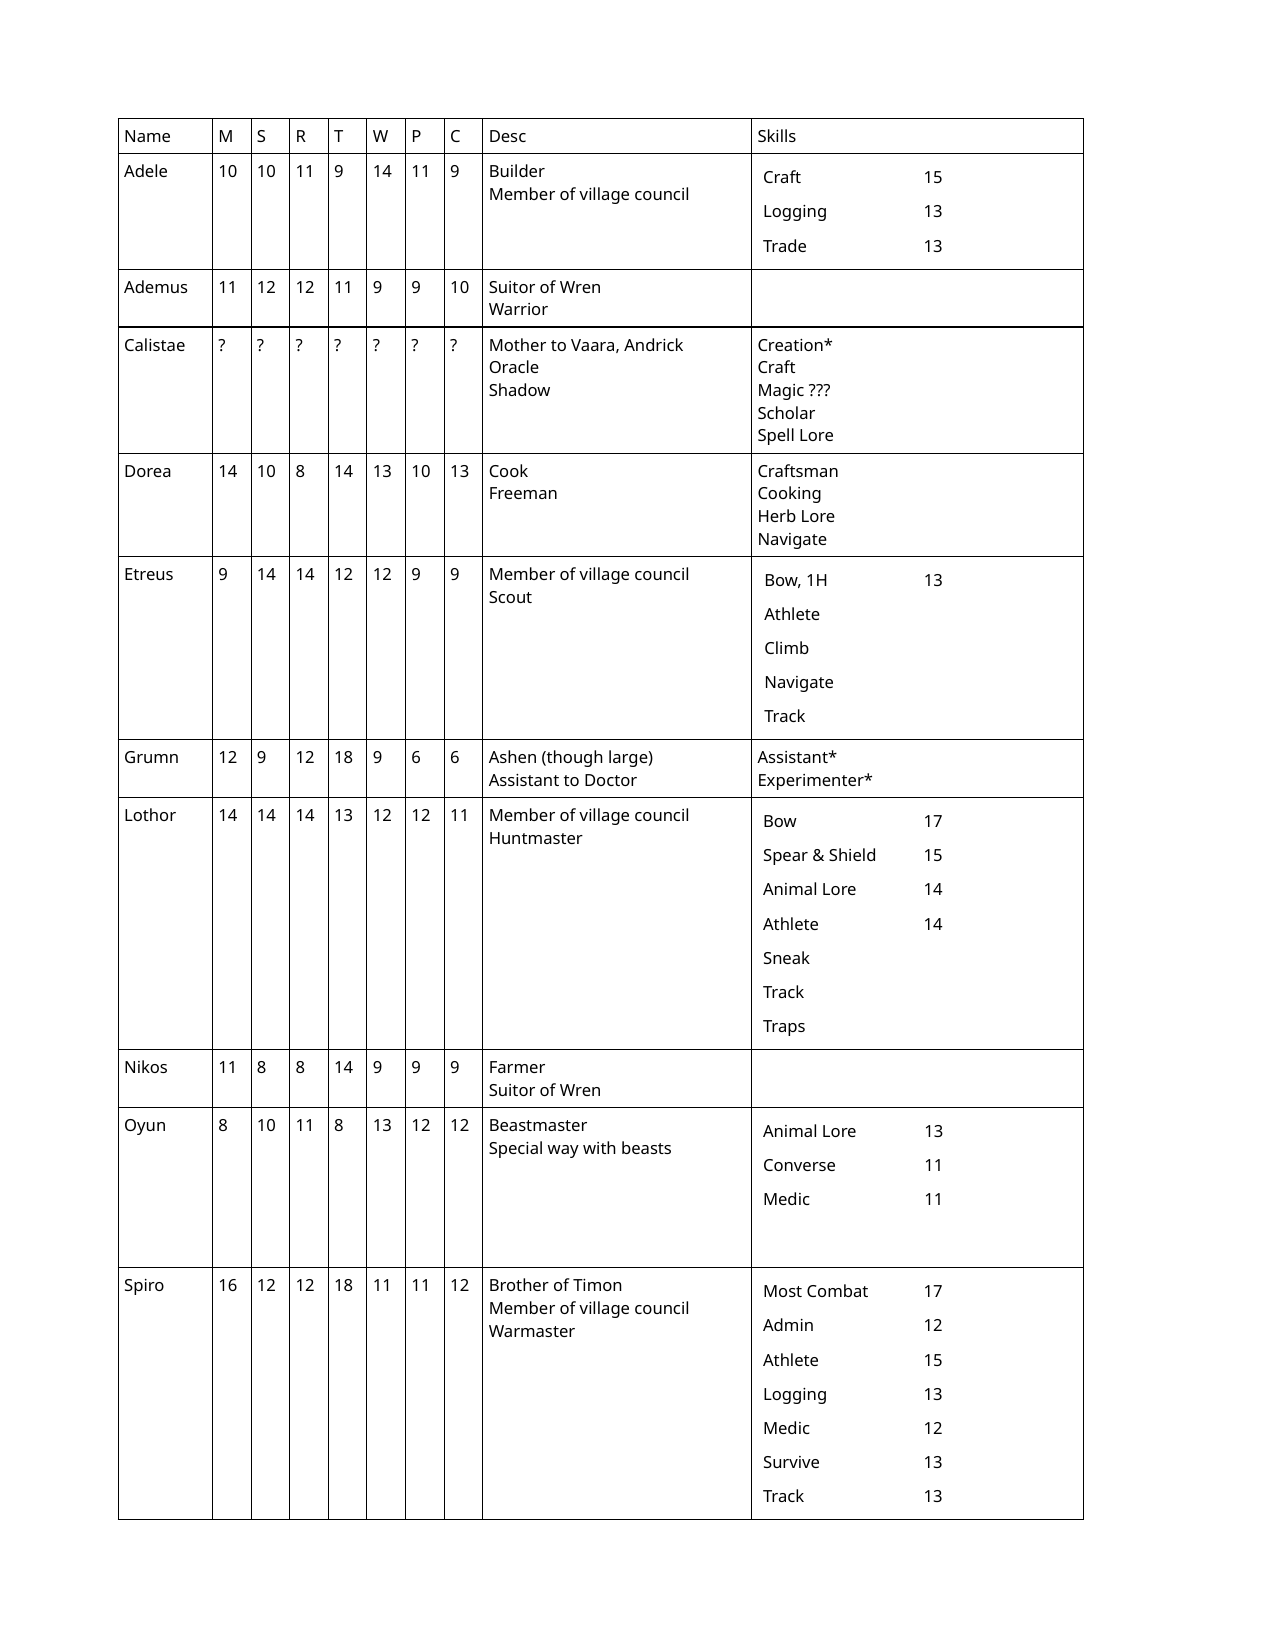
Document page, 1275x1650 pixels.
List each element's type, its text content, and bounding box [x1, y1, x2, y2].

table_header Craft [757, 160, 917, 194]
table_cell 11 [406, 154, 444, 268]
table_cell 13 [367, 454, 405, 556]
table_cell 14 [252, 557, 289, 739]
table_header 13 [919, 1114, 1078, 1148]
table_cell 16 [213, 1268, 251, 1519]
table_cell Etreus [119, 557, 212, 739]
table_header Name [119, 119, 212, 153]
table_cell 11 [329, 270, 366, 326]
table_cell Admin [757, 1308, 917, 1342]
table_header S [252, 119, 289, 153]
table_cell Builder Member of village council [483, 154, 751, 268]
table_cell 9 [329, 154, 366, 268]
table_header 17 [918, 804, 1078, 838]
table_cell Trade [757, 229, 917, 263]
table_cell 10 [252, 454, 289, 556]
table_cell 12 [252, 1268, 289, 1519]
table_cell Medic [757, 1182, 918, 1216]
table_cell 11 [290, 154, 328, 268]
table_cell 8 [213, 1108, 251, 1267]
table_cell ? [252, 328, 289, 452]
table_cell Oyun [119, 1108, 212, 1267]
table_cell 8 [329, 1108, 366, 1267]
table_cell 18 [329, 1268, 366, 1519]
table_cell 12 [290, 270, 328, 326]
table_cell [918, 941, 1078, 975]
table_cell [752, 1268, 1083, 1519]
table_cell ? [406, 328, 444, 452]
table_cell 12 [290, 740, 328, 797]
table_cell Logging [757, 194, 917, 228]
table_header Desc [483, 119, 751, 153]
table_cell 13 [918, 1445, 1078, 1479]
table_cell 18 [329, 740, 366, 797]
table_cell Scholar [757, 401, 917, 424]
table_cell Medic [757, 1411, 917, 1445]
table_header Creation* [757, 333, 917, 356]
table_cell 9 [367, 1050, 405, 1107]
table_cell 6 [406, 740, 444, 797]
table_cell Member of village council Scout [483, 557, 751, 739]
table_cell 11 [919, 1148, 1078, 1182]
table_cell Suitor of Wren Warrior [483, 270, 751, 326]
table_header R [290, 119, 328, 153]
table_cell 8 [290, 1050, 328, 1107]
table_cell 15 [918, 838, 1078, 872]
table_cell Nikos [119, 1050, 212, 1107]
table_cell [918, 379, 1078, 401]
table_cell [752, 328, 1083, 452]
table_header M [213, 119, 251, 153]
table_cell Track [757, 1479, 917, 1513]
table_cell 9 [367, 270, 405, 326]
table_cell 12 [367, 557, 405, 739]
table_cell 13 [918, 1479, 1078, 1513]
table_header Most Combat [757, 1274, 917, 1308]
table_cell 12 [445, 1108, 482, 1267]
table_cell Dorea [119, 454, 212, 556]
table_cell [918, 699, 1078, 733]
table_cell 11 [445, 798, 482, 1049]
table_cell 13 [918, 229, 1078, 263]
table_cell ? [213, 328, 251, 452]
table_cell Magic ??? [757, 379, 917, 401]
table_header 13 [918, 563, 1078, 597]
table_cell Athlete [757, 906, 917, 941]
table_cell 10 [213, 154, 251, 268]
table_cell 14 [213, 454, 251, 556]
table_cell 11 [213, 270, 251, 326]
table_cell [752, 1108, 1083, 1267]
table_cell 9 [252, 740, 289, 797]
table_cell 14 [329, 454, 366, 556]
table_cell [918, 631, 1078, 665]
table_cell 14 [918, 906, 1078, 941]
table_cell Cook Freeman [483, 454, 751, 556]
table_cell [918, 665, 1078, 699]
table_cell 14 [213, 798, 251, 1049]
table_cell [918, 597, 1078, 631]
table_cell Ashen (though large) Assistant to Doctor [483, 740, 751, 797]
table_cell [752, 557, 1083, 739]
table_cell 11 [290, 1108, 328, 1267]
table_header C [445, 119, 482, 153]
table_cell 14 [329, 1050, 366, 1107]
table_cell 10 [252, 154, 289, 268]
table_cell Athlete [757, 1343, 917, 1377]
table_cell 13 [367, 1108, 405, 1267]
table_cell 14 [252, 798, 289, 1049]
table_header Animal Lore [757, 1114, 918, 1148]
table_cell 11 [367, 1268, 405, 1519]
table_cell ? [329, 328, 366, 452]
table_cell 13 [918, 1377, 1078, 1411]
table_cell 6 [445, 740, 482, 797]
table_cell Grumn [119, 740, 212, 797]
table_cell 14 [367, 154, 405, 268]
table_header Skills [752, 119, 1083, 153]
table_cell [918, 401, 1078, 424]
table_cell 10 [252, 1108, 289, 1267]
table_cell 9 [445, 154, 482, 268]
table_cell 14 [290, 798, 328, 1049]
table_cell 15 [918, 1343, 1078, 1377]
table_cell Assistant* Experimenter* [752, 740, 1083, 797]
table_header [918, 333, 1078, 356]
table_cell ? [445, 328, 482, 452]
table_cell Brother of Timon Member of village council Warmaster [483, 1268, 751, 1519]
table_cell 12 [445, 1268, 482, 1519]
table_cell 12 [367, 798, 405, 1049]
table_cell 8 [290, 454, 328, 556]
table_cell 14 [290, 557, 328, 739]
table_cell Ademus [119, 270, 212, 326]
table_header Bow, 1H [758, 563, 918, 597]
table_cell ? [367, 328, 405, 452]
table_header P [406, 119, 444, 153]
table_header 17 [918, 1274, 1078, 1308]
table_cell Spear & Shield [757, 838, 917, 872]
table_cell 8 [252, 1050, 289, 1107]
table_cell 9 [406, 270, 444, 326]
table_cell 11 [213, 1050, 251, 1107]
table_cell Spiro [119, 1268, 212, 1519]
table_header T [329, 119, 366, 153]
table_cell [752, 1050, 1083, 1107]
table_cell Animal Lore [757, 872, 917, 906]
table_cell [752, 798, 1083, 1049]
table_cell 12 [406, 1108, 444, 1267]
table_cell 12 [918, 1411, 1078, 1445]
table_cell Logging [757, 1377, 917, 1411]
table_cell 9 [406, 557, 444, 739]
table_cell Survive [757, 1445, 917, 1479]
table_cell [918, 1009, 1078, 1043]
table_cell 12 [290, 1268, 328, 1519]
table_cell 13 [329, 798, 366, 1049]
table_cell Track [758, 699, 918, 733]
table_cell Craft [757, 356, 917, 378]
table_cell 11 [406, 1268, 444, 1519]
table_cell Beastmaster Special way with beasts [483, 1108, 751, 1267]
table_cell [752, 154, 1083, 268]
table_cell 12 [406, 798, 444, 1049]
table_cell Spell Lore [757, 424, 917, 447]
table_cell Member of village council Huntmaster [483, 798, 751, 1049]
table_cell 9 [445, 557, 482, 739]
table_cell 12 [918, 1308, 1078, 1342]
table_header W [367, 119, 405, 153]
table_cell Athlete [758, 597, 918, 631]
table_cell [918, 975, 1078, 1009]
table_cell Lothor [119, 798, 212, 1049]
table_cell [918, 424, 1078, 447]
table_cell Converse [757, 1148, 918, 1182]
table_cell 9 [406, 1050, 444, 1107]
table_cell 13 [918, 194, 1078, 228]
table_cell [752, 270, 1083, 326]
table_cell [918, 356, 1078, 378]
table_cell 10 [406, 454, 444, 556]
table_cell Navigate [758, 665, 918, 699]
table_cell 14 [918, 872, 1078, 906]
table_cell Farmer Suitor of Wren [483, 1050, 751, 1107]
table_cell Adele [119, 154, 212, 268]
table_cell Calistae [119, 328, 212, 452]
table_cell Traps [757, 1009, 917, 1043]
table_cell 9 [213, 557, 251, 739]
table_cell 12 [213, 740, 251, 797]
table_cell Craftsman Cooking Herb Lore Navigate [752, 454, 1083, 556]
table_cell 12 [252, 270, 289, 326]
table_cell ? [290, 328, 328, 452]
table_cell Track [757, 975, 917, 1009]
table_cell 11 [919, 1182, 1078, 1216]
table_header 15 [918, 160, 1078, 194]
table_cell 13 [445, 454, 482, 556]
table_cell 9 [367, 740, 405, 797]
table_cell 9 [445, 1050, 482, 1107]
table_cell 12 [329, 557, 366, 739]
table_header Bow [757, 804, 917, 838]
table_cell Sneak [757, 941, 917, 975]
table_cell Climb [758, 631, 918, 665]
table_cell Mother to Vaara, Andrick Oracle Shadow [483, 328, 751, 452]
table_cell 10 [445, 270, 482, 326]
